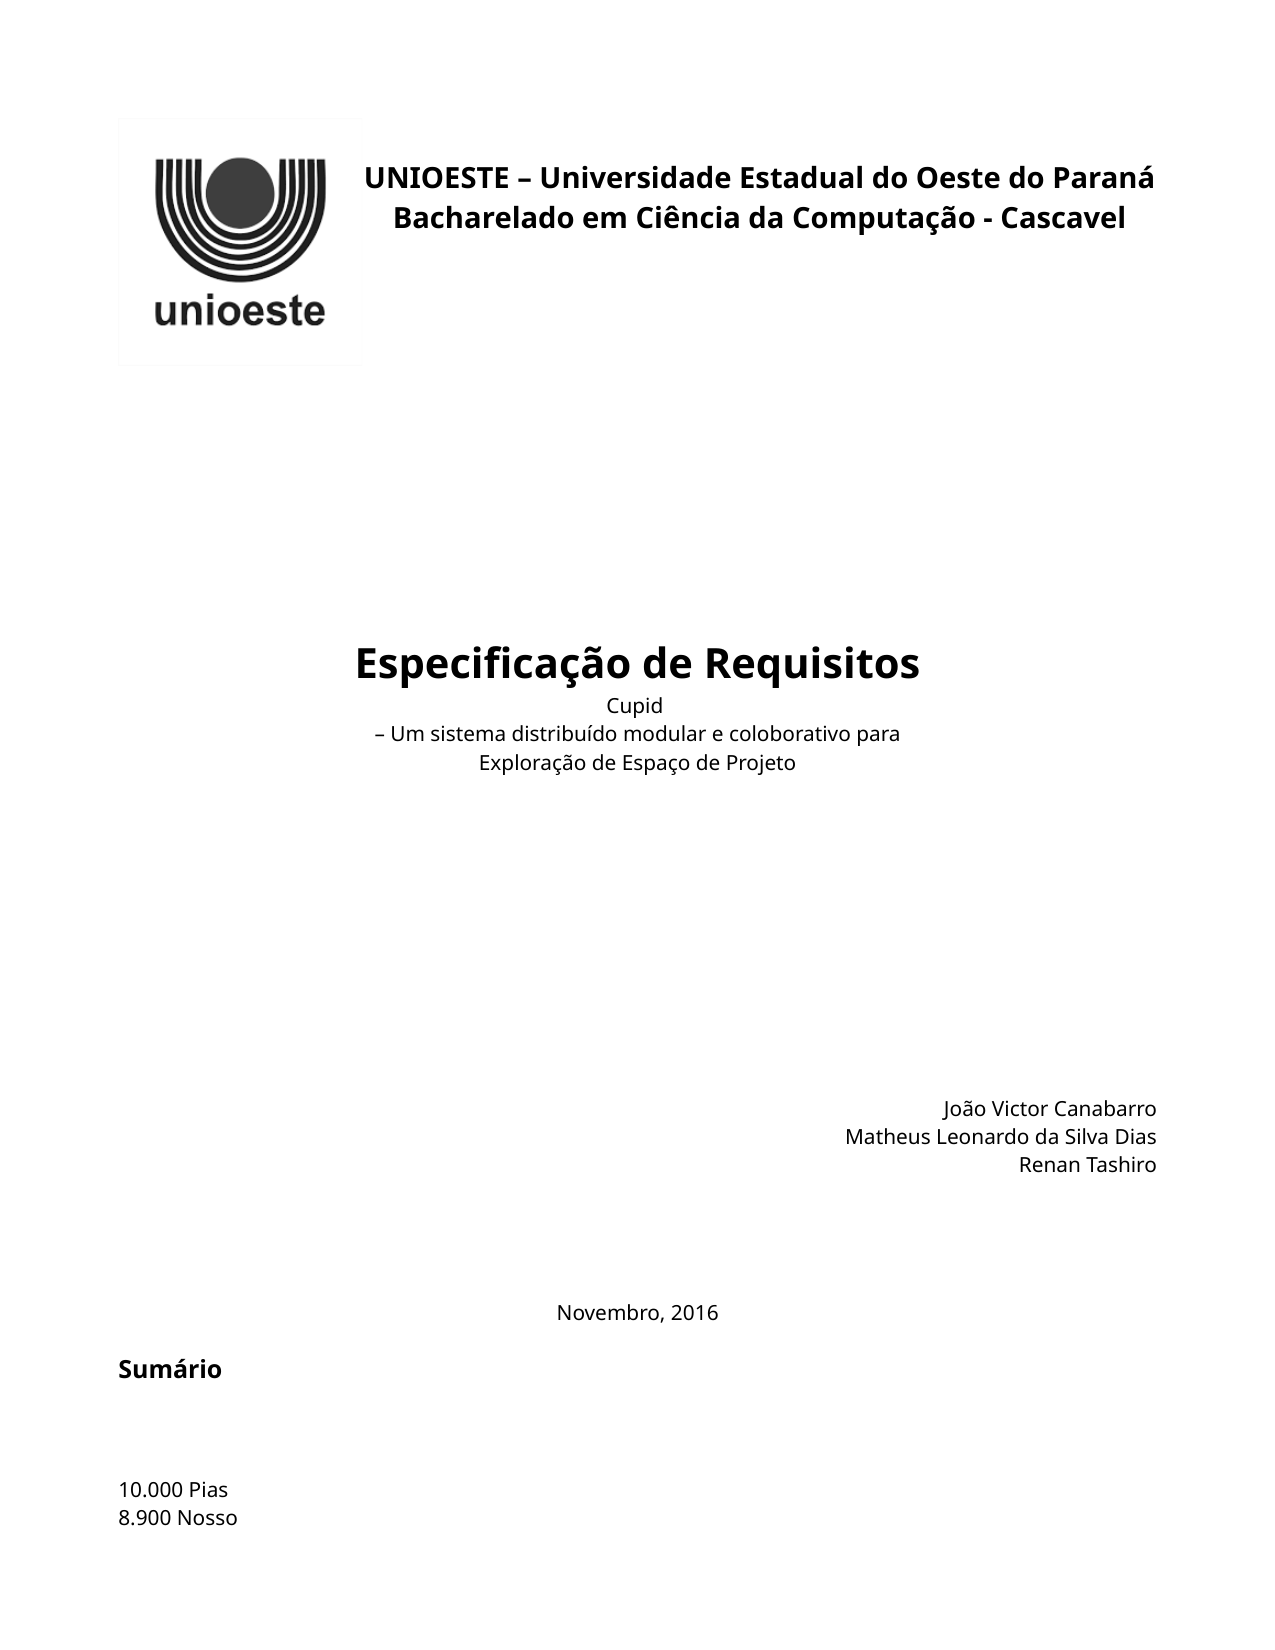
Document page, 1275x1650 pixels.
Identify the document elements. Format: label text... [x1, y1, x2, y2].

text Novembro, 2016 [118, 1298, 1157, 1326]
text Especificação de Requisitos [118, 634, 1157, 691]
text Exploração de Espaço de Projeto [118, 748, 1157, 776]
title Sumário [118, 1351, 1157, 1386]
text Renan Tashiro [118, 1151, 1157, 1179]
text João Victor Canabarro [118, 1094, 1157, 1122]
picture [118, 118, 363, 366]
text UNIOESTE – Universidade Estadual do Oeste do Paraná [363, 158, 1157, 197]
text – Um sistema distribuído modular e coloborativo para [118, 719, 1157, 748]
text Bacharelado em Ciência da Computação - Cascavel [363, 197, 1157, 237]
text Cupid [118, 691, 1157, 719]
text Matheus Leonardo da Silva Dias [118, 1122, 1157, 1151]
